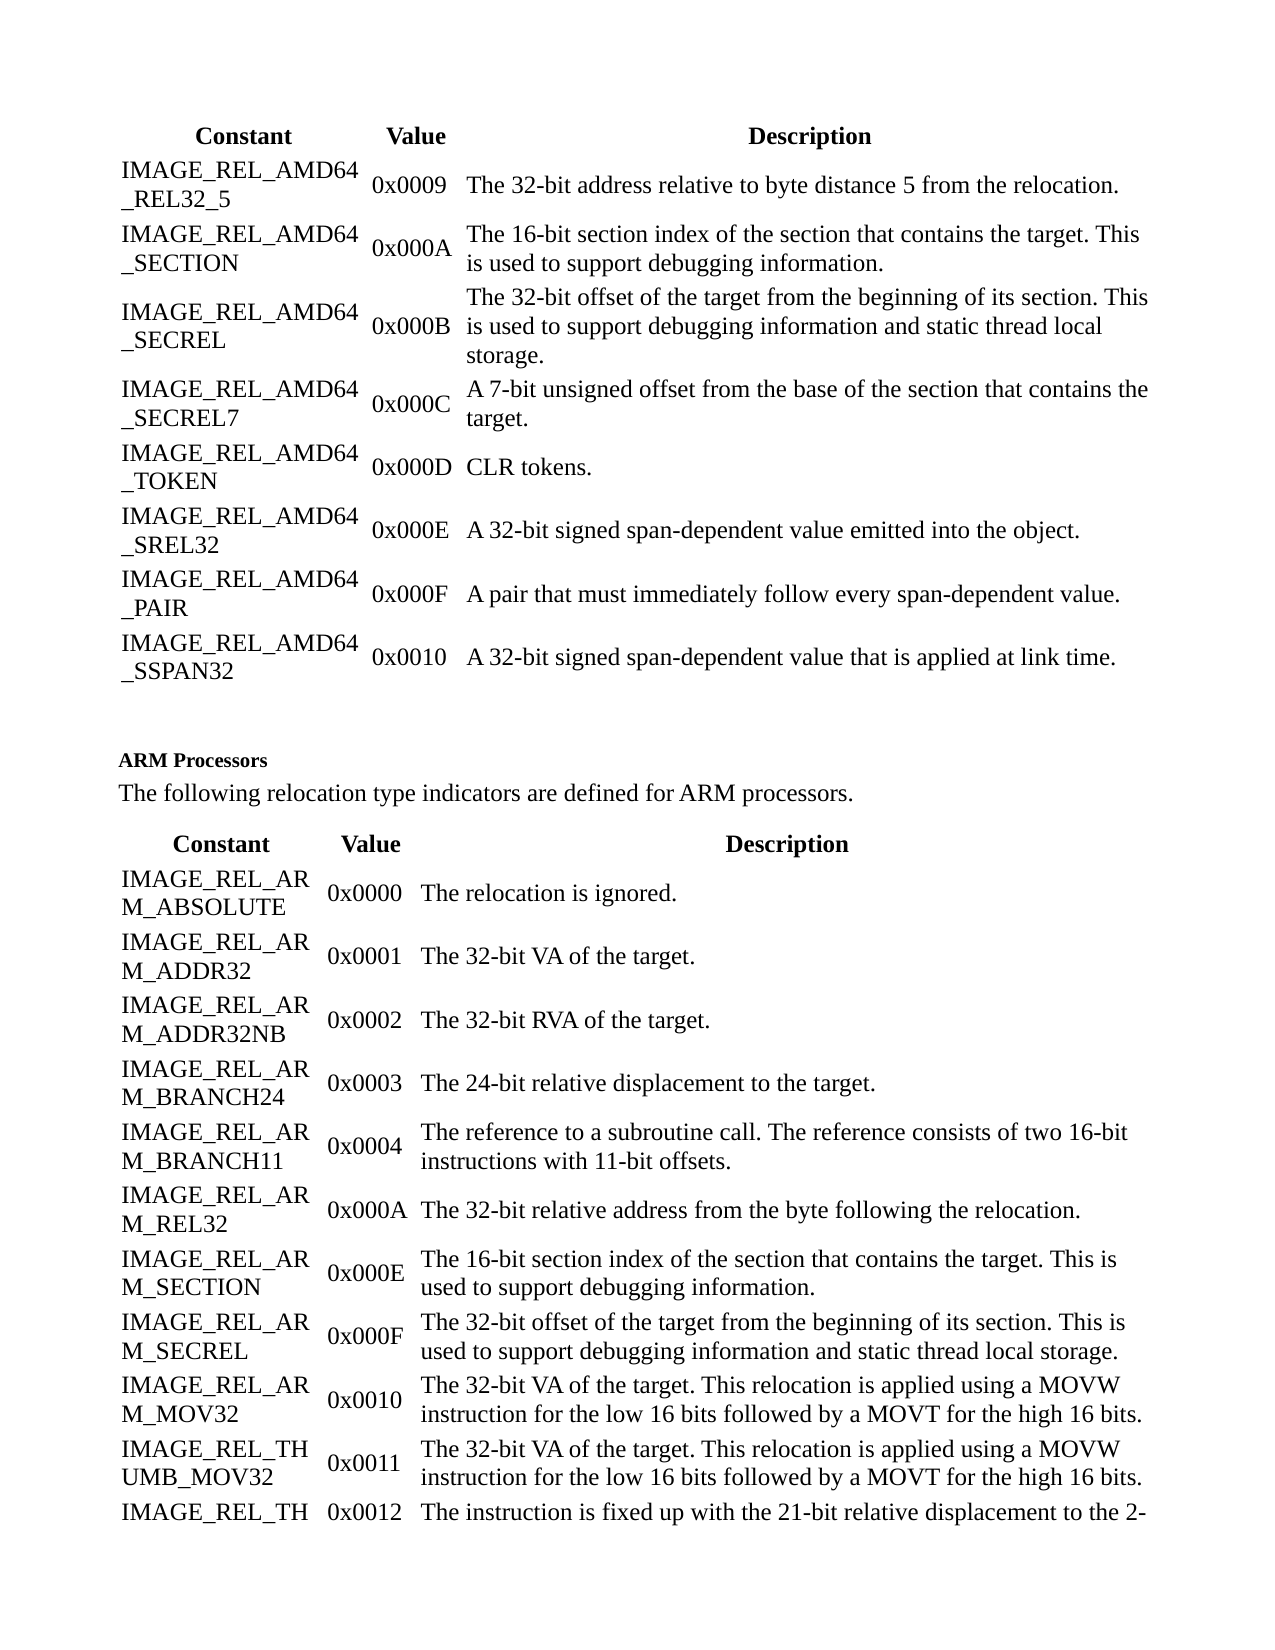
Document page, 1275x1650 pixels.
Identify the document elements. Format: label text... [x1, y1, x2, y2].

table_cell A 7-bit unsigned offset from the base of the section that contains the target. [463, 371, 1157, 435]
table_cell 0x000B [369, 279, 463, 371]
table_cell 0x000C [369, 371, 463, 435]
table_cell 0x0010 [369, 625, 463, 688]
table_cell The 32-bit offset of the target from the beginning of its section. This is used to support debugging information and static thread local storage. [463, 279, 1157, 371]
table_cell 0x0001 [324, 924, 417, 987]
table_header Constant [118, 118, 369, 153]
table_cell IMAGE_REL_ARM_ABSOLUTE [118, 861, 324, 924]
table_cell The 32-bit address relative to byte distance 5 from the relocation. [463, 153, 1157, 216]
table_cell IMAGE_REL_ARM_BRANCH24 [118, 1051, 324, 1114]
table_cell IMAGE_REL_ARM_SECREL [118, 1304, 324, 1367]
table_cell IMAGE_REL_ARM_SECTION [118, 1241, 324, 1304]
table_cell IMAGE_REL_ARM_ADDR32NB [118, 988, 324, 1051]
table_cell A 32-bit signed span-dependent value that is applied at link time. [463, 625, 1157, 688]
table_cell The 24-bit relative displacement to the target. [418, 1051, 1157, 1114]
table_cell IMAGE_REL_ARM_REL32 [118, 1178, 324, 1241]
subtitle ARM Processors [118, 748, 1157, 772]
table_cell 0x0011 [324, 1431, 417, 1494]
table_cell 0x0004 [324, 1114, 417, 1177]
table_cell The instruction is fixed up with the 21-bit relative displacement to the 2- [418, 1494, 1157, 1529]
table_cell A 32-bit signed span-dependent value emitted into the object. [463, 498, 1157, 561]
table_cell The 32-bit VA of the target. [418, 924, 1157, 987]
table_cell 0x0012 [324, 1494, 417, 1529]
table_cell IMAGE_REL_ARM_MOV32 [118, 1368, 324, 1431]
table_cell 0x0002 [324, 988, 417, 1051]
table_cell IMAGE_REL_ARM_BRANCH11 [118, 1114, 324, 1177]
table_cell The 32-bit VA of the target. This relocation is applied using a MOVW instruction for the low 16 bits followed by a MOVT for the high 16 bits. [418, 1368, 1157, 1431]
table_cell 0x0009 [369, 153, 463, 216]
table_header Value [369, 118, 463, 153]
table_cell The 32-bit VA of the target. This relocation is applied using a MOVW instruction for the low 16 bits followed by a MOVT for the high 16 bits. [418, 1431, 1157, 1494]
table_header Description [418, 826, 1157, 861]
table_cell The 32-bit offset of the target from the beginning of its section. This is used to support debugging information and static thread local storage. [418, 1304, 1157, 1367]
table_cell IMAGE_REL_AMD64_SREL32 [118, 498, 369, 561]
table_header Constant [118, 826, 324, 861]
table_cell IMAGE_REL_AMD64_SECREL [118, 279, 369, 371]
table_cell The 32-bit RVA of the target. [418, 988, 1157, 1051]
table_cell The reference to a subroutine call. The reference consists of two 16-bit instructions with 11-bit offsets. [418, 1114, 1157, 1177]
table_cell The 16-bit section index of the section that contains the target. This is used to support debugging information. [463, 216, 1157, 279]
table_cell IMAGE_REL_AMD64_SSPAN32 [118, 625, 369, 688]
text The following relocation type indicators are defined for ARM processors. [118, 778, 1157, 807]
table_cell 0x0010 [324, 1368, 417, 1431]
table_cell The 32-bit relative address from the byte following the relocation. [418, 1178, 1157, 1241]
table_cell A pair that must immediately follow every span-dependent value. [463, 561, 1157, 625]
table_cell IMAGE_REL_TH [118, 1494, 324, 1529]
table_cell 0x000A [369, 216, 463, 279]
table_cell CLR tokens. [463, 435, 1157, 498]
table_header Description [463, 118, 1157, 153]
table_cell 0x0003 [324, 1051, 417, 1114]
table_cell IMAGE_REL_AMD64_REL32_5 [118, 153, 369, 216]
table_cell 0x000E [369, 498, 463, 561]
table_cell 0x000A [324, 1178, 417, 1241]
table_cell 0x000E [324, 1241, 417, 1304]
table_cell IMAGE_REL_AMD64_PAIR [118, 561, 369, 625]
table_cell 0x0000 [324, 861, 417, 924]
table_cell IMAGE_REL_AMD64_SECTION [118, 216, 369, 279]
table_cell IMAGE_REL_AMD64_TOKEN [118, 435, 369, 498]
table_cell 0x000F [369, 561, 463, 625]
table_cell IMAGE_REL_AMD64_SECREL7 [118, 371, 369, 435]
table_cell IMAGE_REL_ARM_ADDR32 [118, 924, 324, 987]
table_cell IMAGE_REL_THUMB_MOV32 [118, 1431, 324, 1494]
table_cell The 16-bit section index of the section that contains the target. This is used to support debugging information. [418, 1241, 1157, 1304]
table_cell 0x000D [369, 435, 463, 498]
table_cell 0x000F [324, 1304, 417, 1367]
table_cell The relocation is ignored. [418, 861, 1157, 924]
table_header Value [324, 826, 417, 861]
